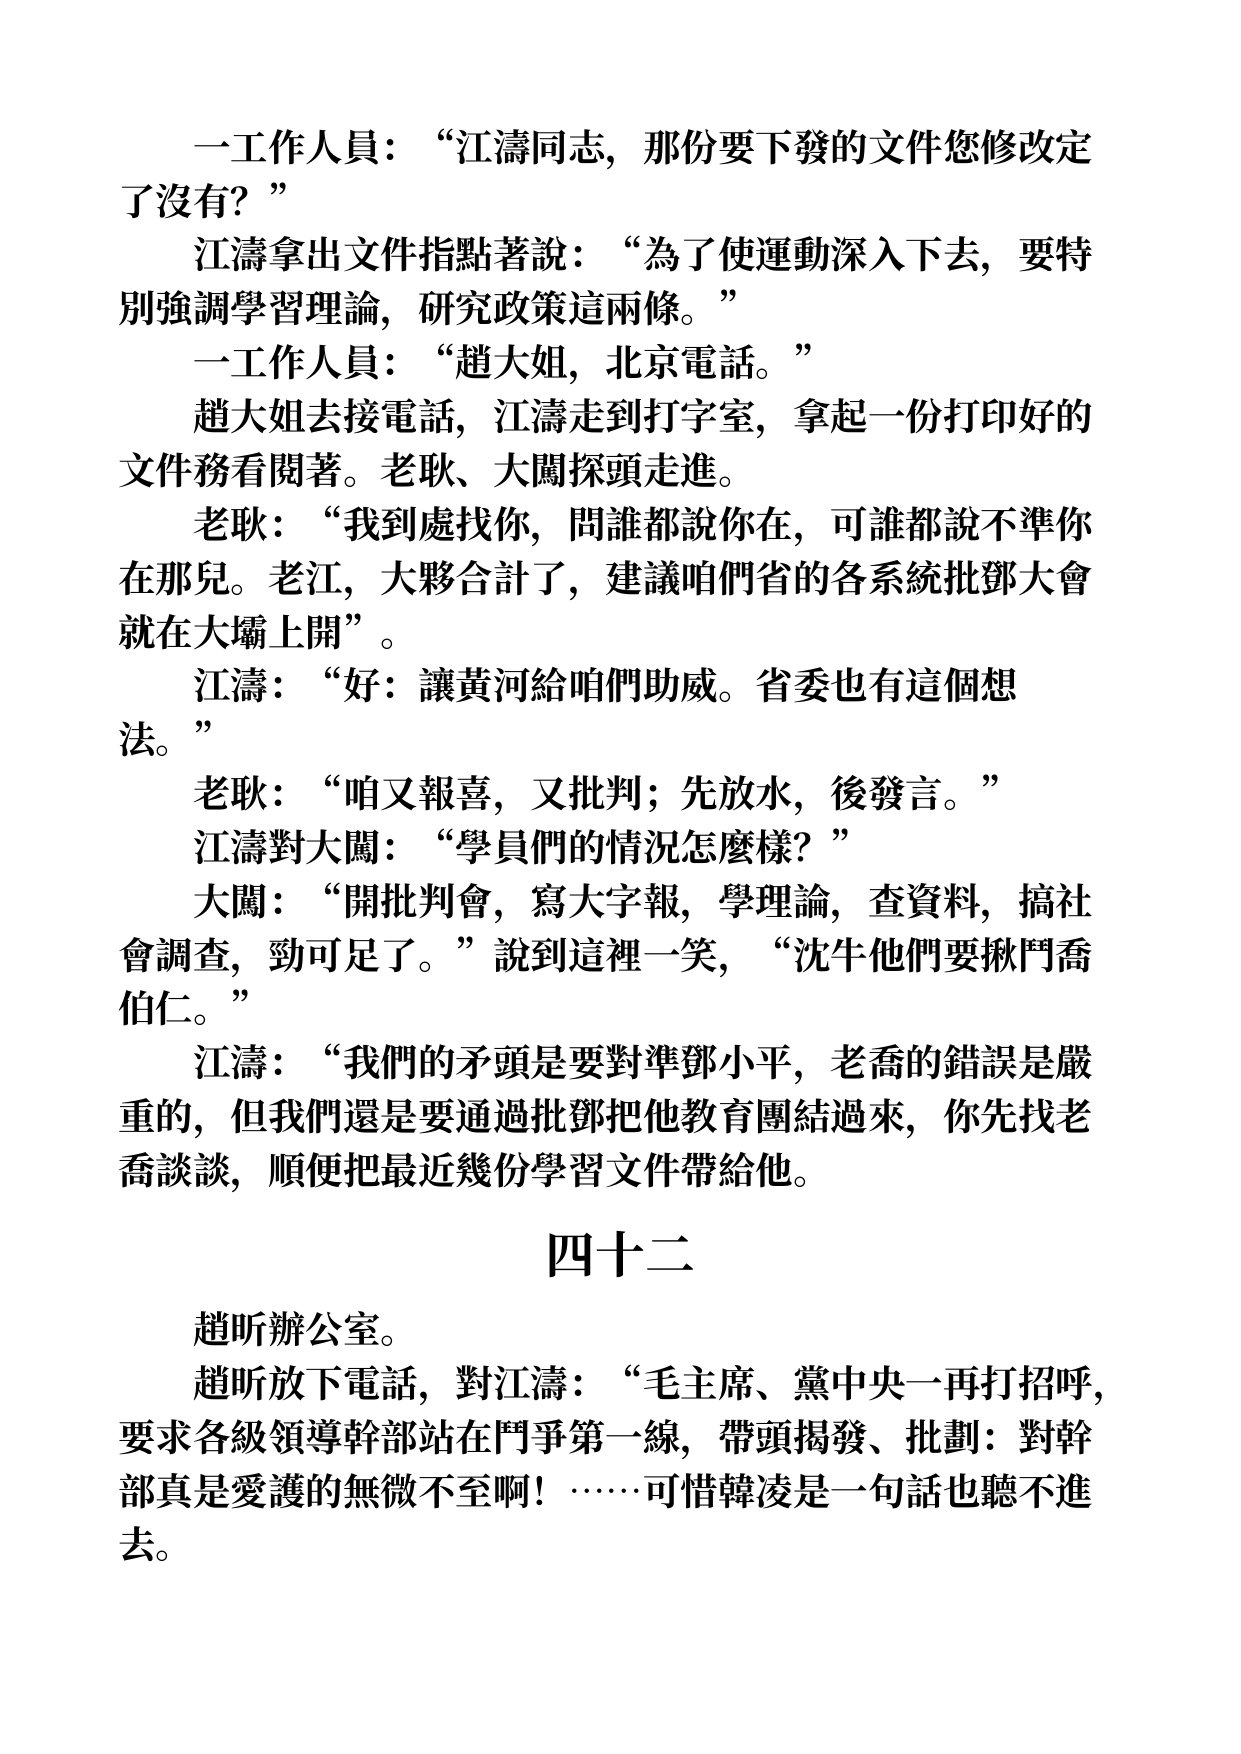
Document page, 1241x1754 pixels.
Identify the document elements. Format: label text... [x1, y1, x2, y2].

text 老耿：“我到處找你，問誰都說你在，可誰都說不準你在那兒。老江，大夥合計了，建議咱們省的各系統批鄧大會就在大壩上開”。 [118, 495, 1122, 657]
text 江濤拿出文件指點著說：“為了使運動深入下去，要特別強調學習理論，研究政策這兩條。” [118, 226, 1122, 333]
text 江濤：“我們的矛頭是要對準鄧小平，老喬的錯誤是嚴重的，但我們還是要通過批鄧把他教育團結過來，你先找老喬談談，順便把最近幾份學習文件帶給他。 [118, 1034, 1122, 1195]
text 老耿：“咱又報喜，又批判；先放水，後發言。” [118, 764, 1122, 818]
subtitle 四十二 [118, 1216, 1122, 1288]
text 一工作人員：“江濤同志，那份要下發的文件您修改定了沒有？” [118, 118, 1122, 226]
text 江濤對大闖：“學員們的情況怎麼樣？” [118, 818, 1122, 872]
text 趙大姐去接電話，江濤走到打字室，拿起一份打印好的文件務看閱著。老耿、大闖探頭走進。 [118, 387, 1122, 495]
text 江濤：“好：讓黃河給咱們助威。省委也有這個想法。” [118, 657, 1122, 764]
text 趙昕放下電話，對江濤：“毛主席、黨中央一再打招呼，要求各級領導幹部站在鬥爭第一線，帶頭揭發、批劃：對幹部真是愛護的無微不至啊！……可惜韓凌是一句話也聽不進去。 [118, 1354, 1122, 1570]
text 一工作人員：“趙大姐，北京電話。” [118, 333, 1122, 387]
text 大闖：“開批判會，寫大字報，學理論，查資料，搞社會調查，勁可足了。”說到這裡一笑，“沈牛他們要揪鬥喬伯仁。” [118, 872, 1122, 1034]
text 趙昕辦公室。 [118, 1300, 1122, 1354]
